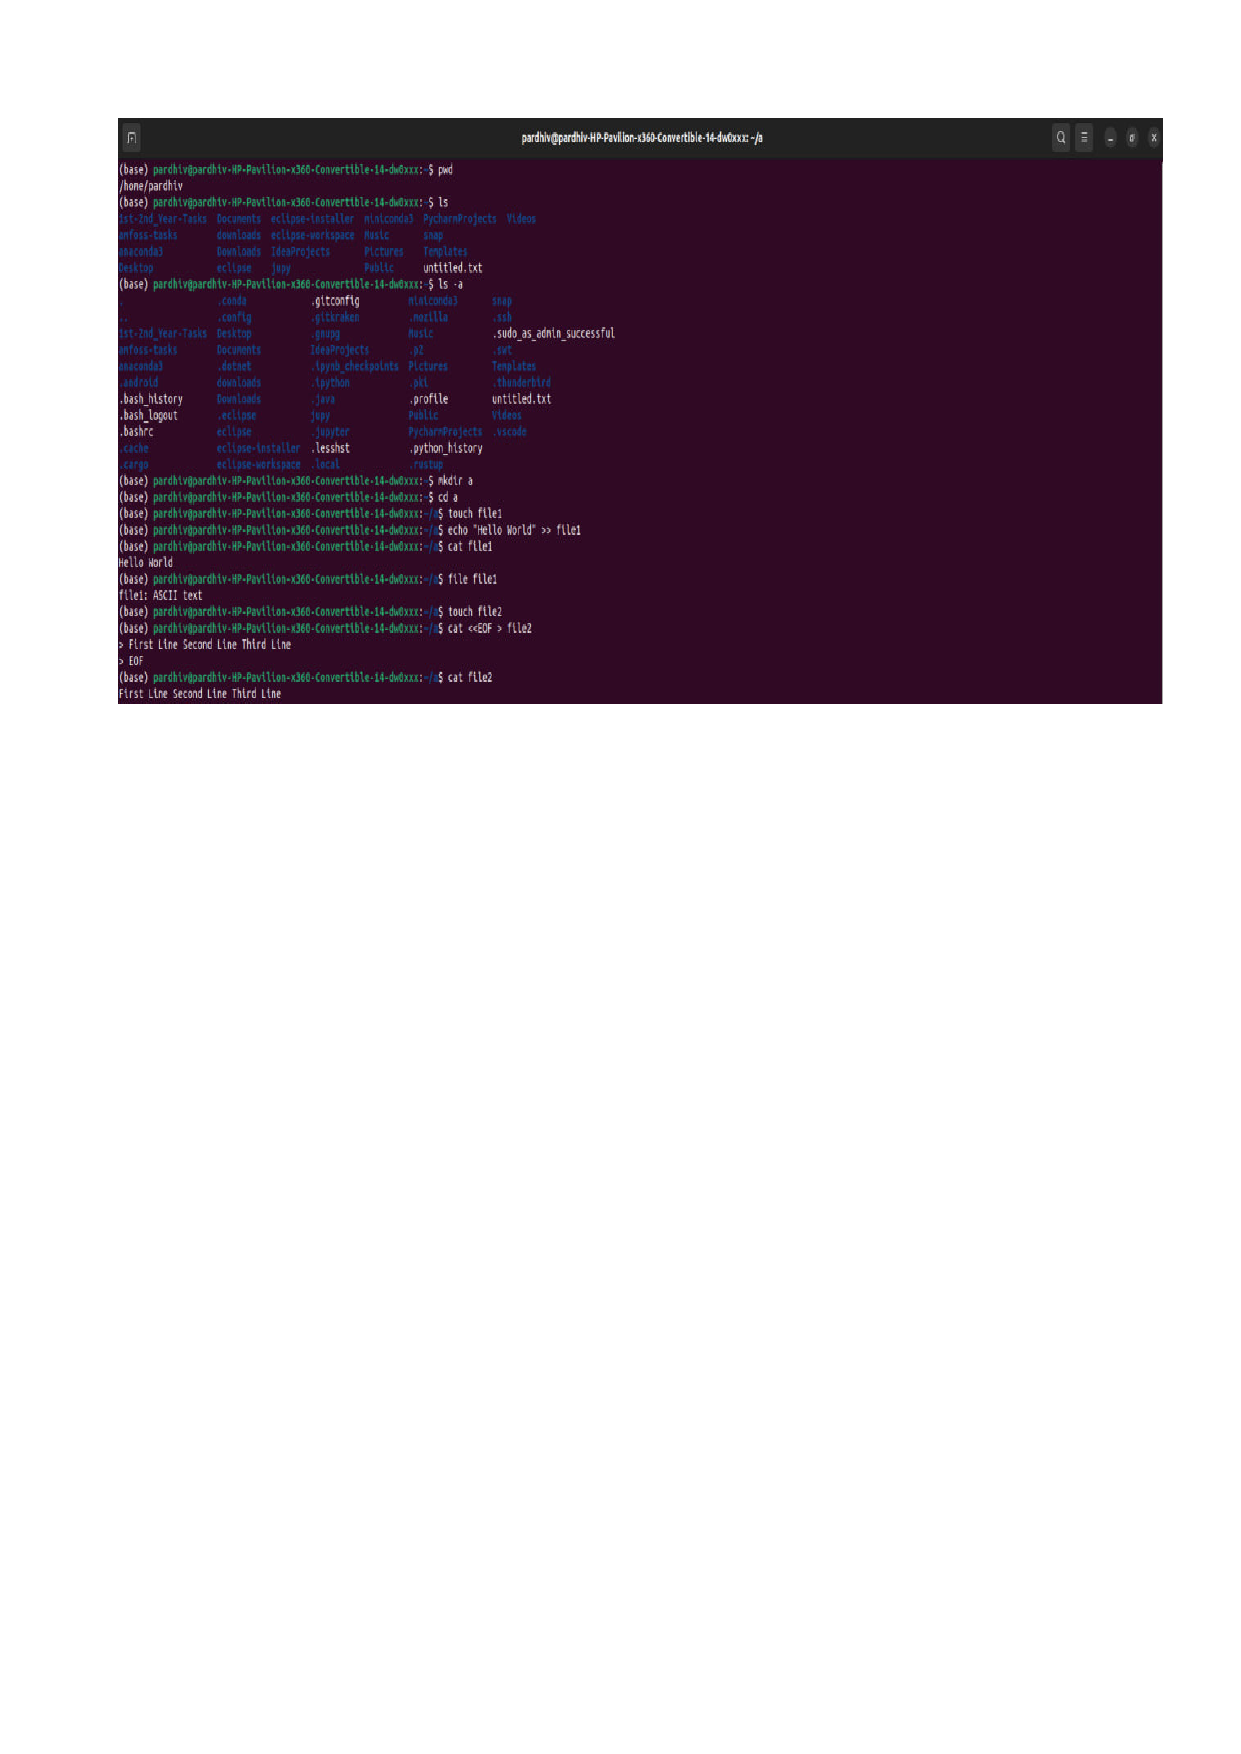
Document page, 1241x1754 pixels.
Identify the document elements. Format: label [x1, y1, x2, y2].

picture [118, 118, 1163, 704]
